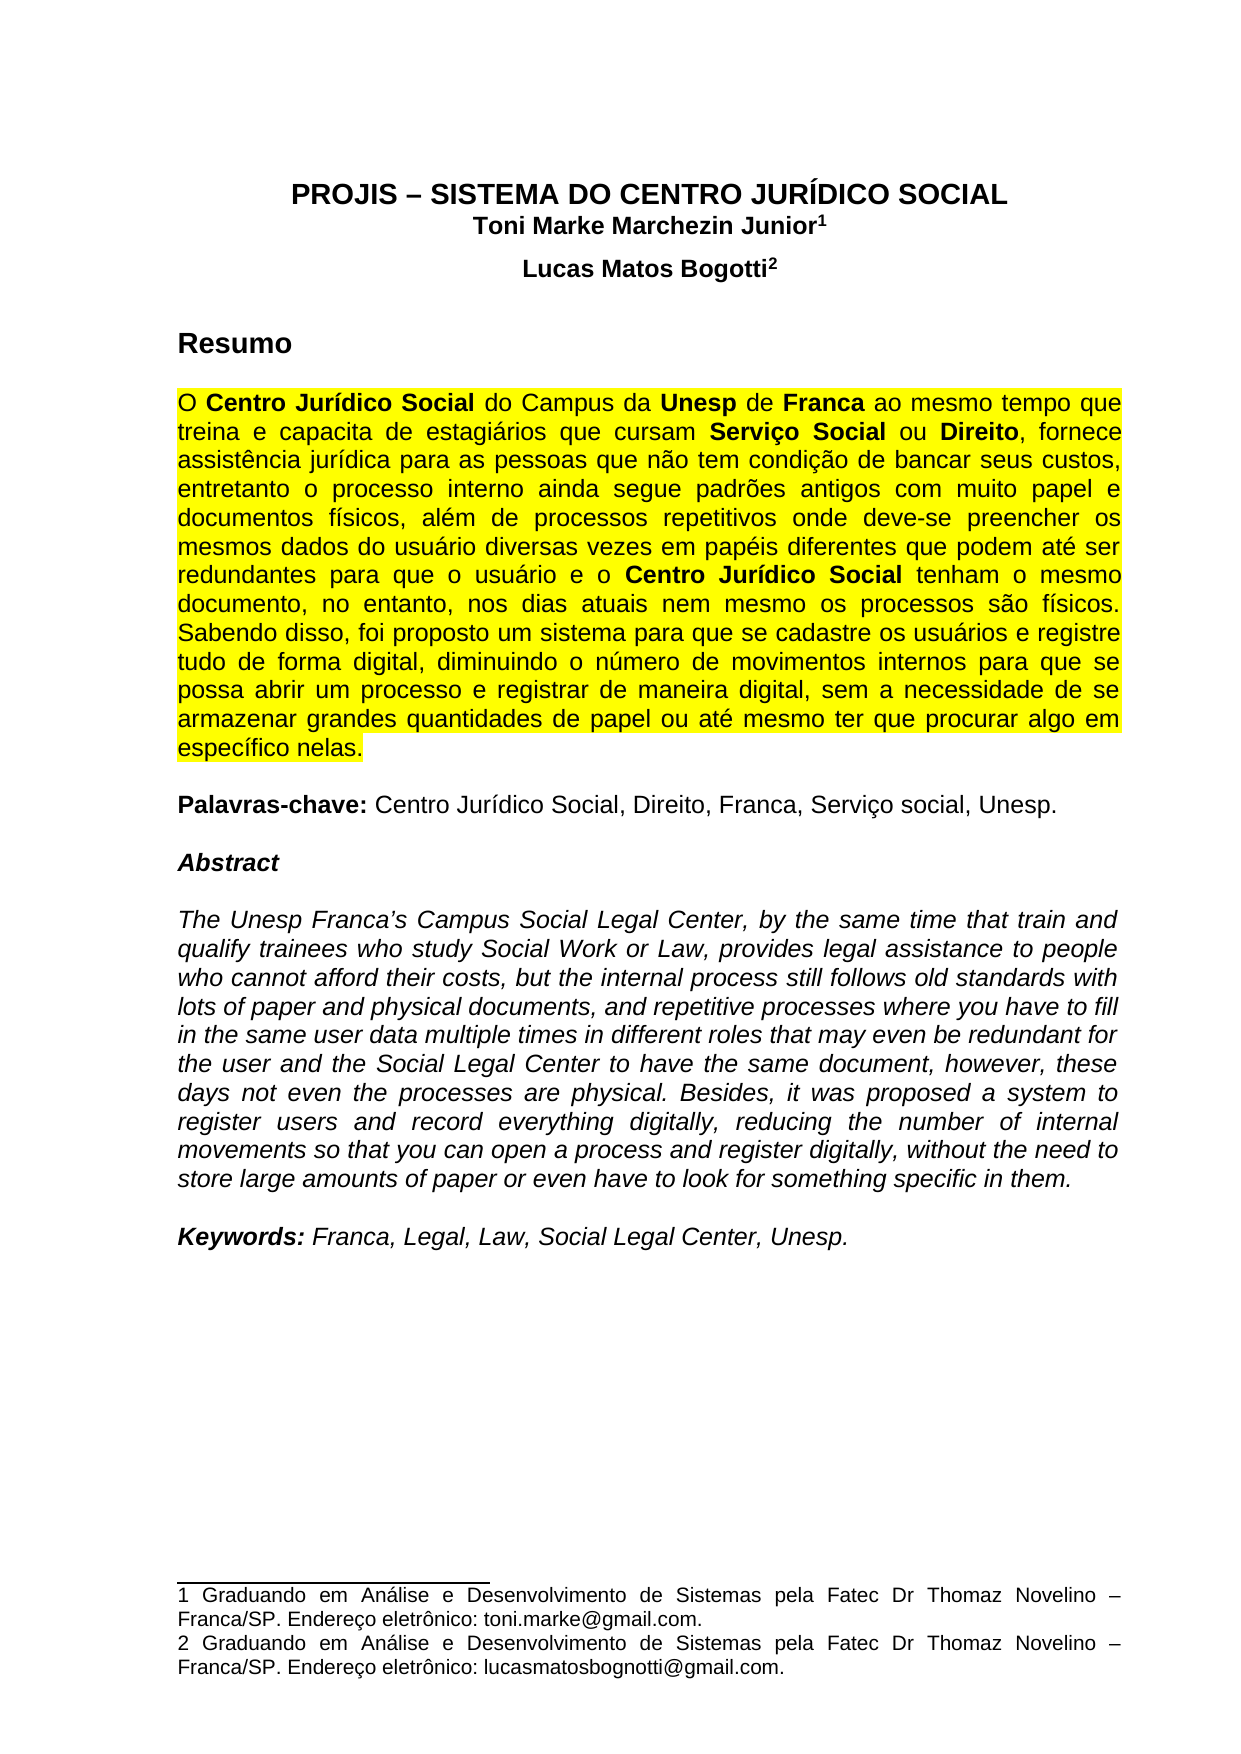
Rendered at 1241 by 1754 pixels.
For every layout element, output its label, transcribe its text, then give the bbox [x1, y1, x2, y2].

subtitle Resumo [177, 326, 1122, 359]
text Graduando em Análise e Desenvolvimento de Sistemas pela Fatec Dr Thomaz Novelino – Franca/SP. Endereço eletrônico: lucasmatosbognotti@gmail.com. [177, 1631, 1122, 1679]
text Lucas Matos Bogotti [177, 254, 1122, 283]
text Abstract [177, 848, 1122, 877]
text Graduando em Análise e Desenvolvimento de Sistemas pela Fatec Dr Thomaz Novelino – Franca/SP. Endereço eletrônico: toni.marke@gmail.com. [177, 1583, 1122, 1631]
text PROJIS – SISTEMA DO CENTRO JURÍDICO SOCIAL [177, 177, 1122, 211]
text Toni Marke Marchezin Junior [177, 211, 1122, 239]
text Keywords: Franca, Legal, Law, Social Legal Center, Unesp. [177, 1222, 1122, 1251]
text The Unesp Franca’s Campus Social Legal Center, by the same time that train and qualify trainees who study Social Work or Law, provides legal assistance to people who cannot afford their costs, but the internal process still follows old standards with lots of paper and physical documents, and repetitive processes where you have to fill in the same user data multiple times in different roles that may even be redundant for the user and the Social Legal Center to have the same document, however, these days not even the processes are physical. Besides, it was proposed a system to register users and record everything digitally, reducing the number of internal movements so that you can open a process and register digitally, without the need to store large amounts of paper or even have to look for something specific in them. [177, 906, 1122, 1193]
text O Centro Jurídico Social do Campus da Unesp de Franca ao mesmo tempo que treina e capacita de estagiários que cursam Serviço Social ou Direito, fornece assistência jurídica para as pessoas que não tem condição de bancar seus custos, entretanto o processo interno ainda segue padrões antigos com muito papel e documentos físicos, além de processos repetitivos onde deve-se preencher os mesmos dados do usuário diversas vezes em papéis diferentes que podem até ser redundantes para que o usuário e o Centro Jurídico Social tenham o mesmo documento, no entanto, nos dias atuais nem mesmo os processos são físicos. Sabendo disso, foi proposto um sistema para que se cadastre os usuários e registre tudo de forma digital, diminuindo o número de movimentos internos para que se possa abrir um processo e registrar de maneira digital, sem a necessidade de se armazenar grandes quantidades de papel ou até mesmo ter que procurar algo em específico nelas. [177, 388, 1122, 762]
text Palavras-chave: Centro Jurídico Social, Direito, Franca, Serviço social, Unesp. [177, 791, 1122, 819]
